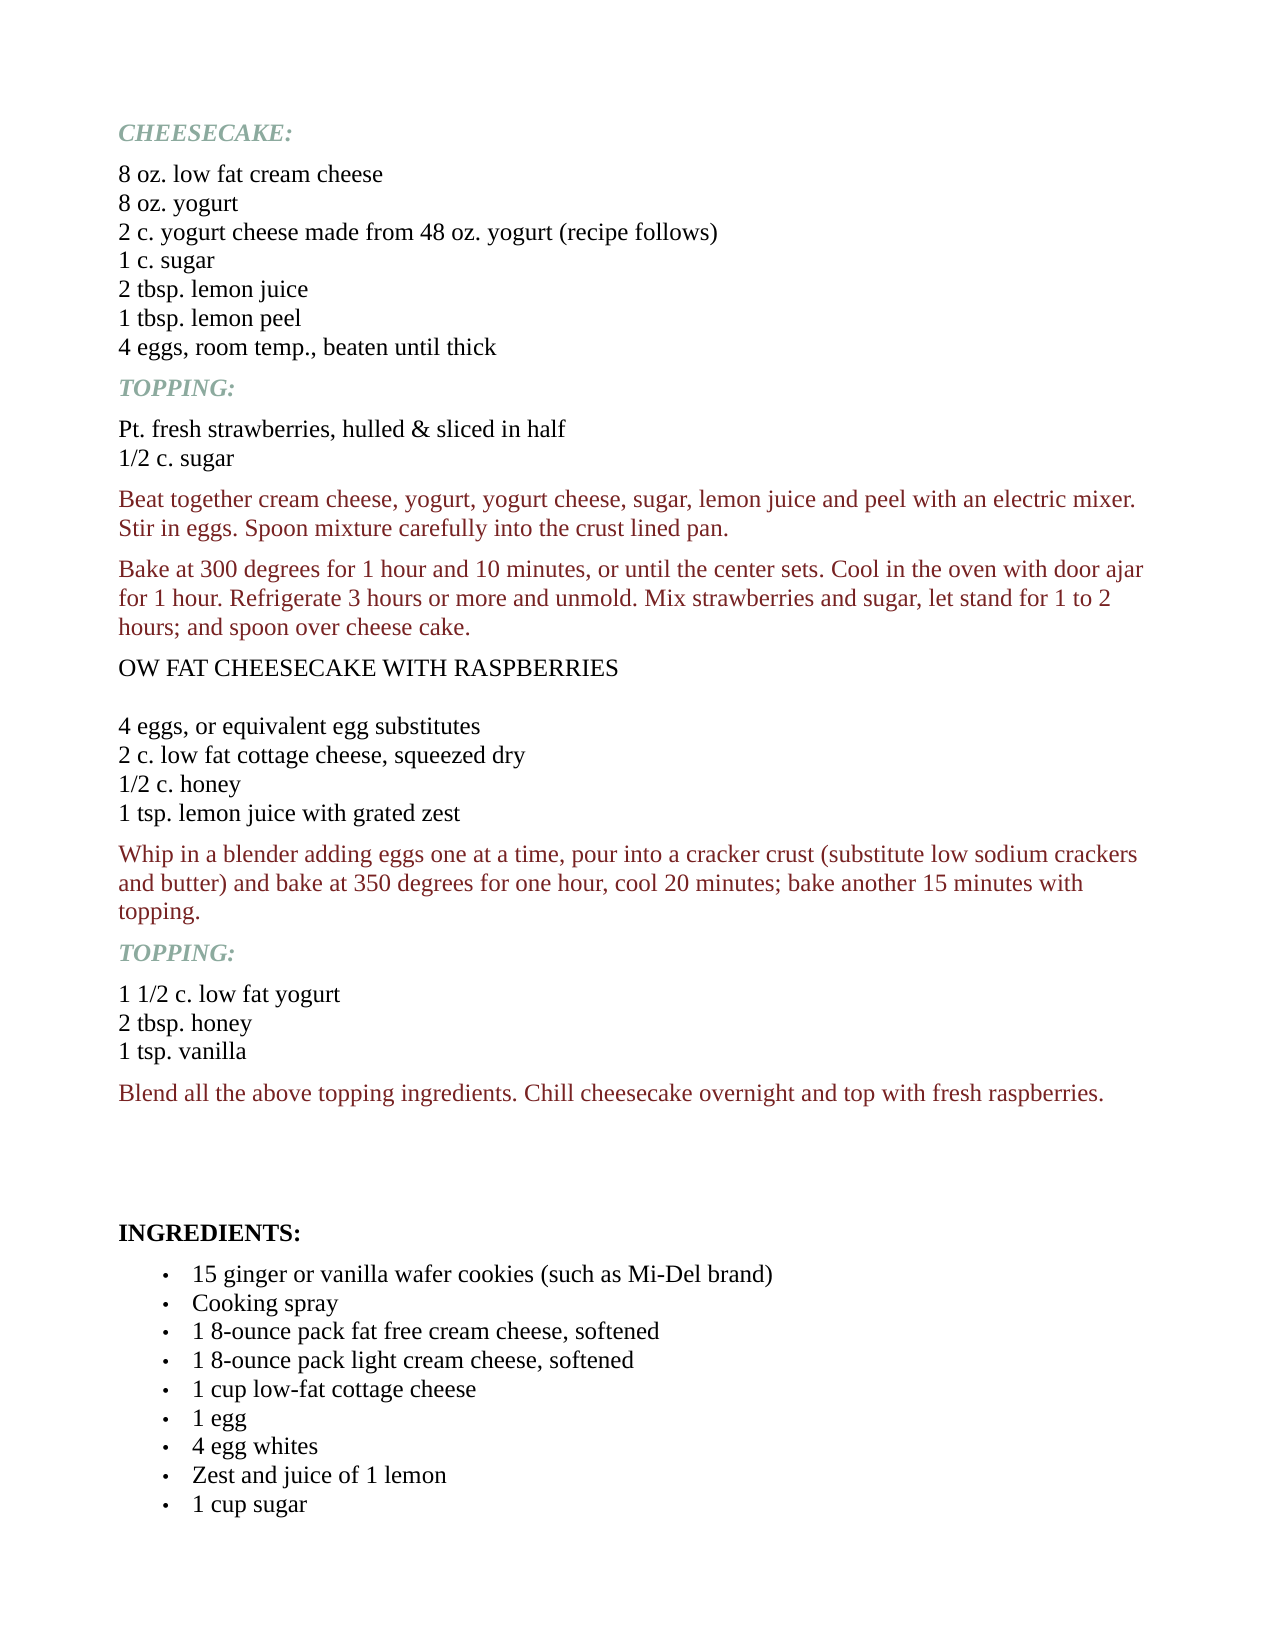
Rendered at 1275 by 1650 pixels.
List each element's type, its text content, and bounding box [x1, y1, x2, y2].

text TOPPING: [118, 373, 1157, 402]
list 1 cup sugar [162, 1489, 1157, 1518]
list 1 8-ounce pack fat free cream cheese, softened [162, 1316, 1157, 1345]
text 4 eggs, or equivalent egg substitutes 2 c. low fat cottage cheese, squeezed dry 1/2 c. honey 1 tsp. lemon juice with grated zest [118, 711, 1157, 826]
list 15 ginger or vanilla wafer cookies (such as Mi-Del brand) [162, 1259, 1157, 1288]
list Cooking spray [162, 1288, 1157, 1316]
text CHEESECAKE: [118, 118, 1157, 147]
text Blend all the above topping ingredients. Chill cheesecake overnight and top with fresh raspberries. [118, 1078, 1157, 1106]
text Pt. fresh strawberries, hulled & sliced in half 1/2 c. sugar [118, 414, 1157, 472]
text TOPPING: [118, 938, 1157, 966]
text Beat together cream cheese, yogurt, yogurt cheese, sugar, lemon juice and peel with an electric mixer. Stir in eggs. Spoon mixture carefully into the crust lined pan. [118, 484, 1157, 542]
list 4 egg whites [162, 1431, 1157, 1460]
text Bake at 300 degrees for 1 hour and 10 minutes, or until the center sets. Cool in the oven with door ajar for 1 hour. Refrigerate 3 hours or more and unmold. Mix strawberries and sugar, let stand for 1 to 2 hours; and spoon over cheese cake. [118, 554, 1157, 641]
list Zest and juice of 1 lemon [162, 1460, 1157, 1489]
list 1 egg [162, 1403, 1157, 1431]
list 1 8-ounce pack light cream cheese, softened [162, 1345, 1157, 1374]
subtitle INGREDIENTS: [118, 1218, 1157, 1246]
text Whip in a blender adding eggs one at a time, pour into a cracker crust (substitute low sodium crackers and butter) and bake at 350 degrees for one hour, cool 20 minutes; bake another 15 minutes with topping. [118, 839, 1157, 925]
text 1 1/2 c. low fat yogurt 2 tbsp. honey 1 tsp. vanilla [118, 979, 1157, 1065]
text OW FAT CHEESECAKE WITH RASPBERRIES [118, 653, 1157, 682]
text 8 oz. low fat cream cheese 8 oz. yogurt 2 c. yogurt cheese made from 48 oz. yogurt (recipe follows) 1 c. sugar 2 tbsp. lemon juice 1 tbsp. lemon peel 4 eggs, room temp., beaten until thick [118, 159, 1157, 361]
list 1 cup low-fat cottage cheese [162, 1374, 1157, 1403]
